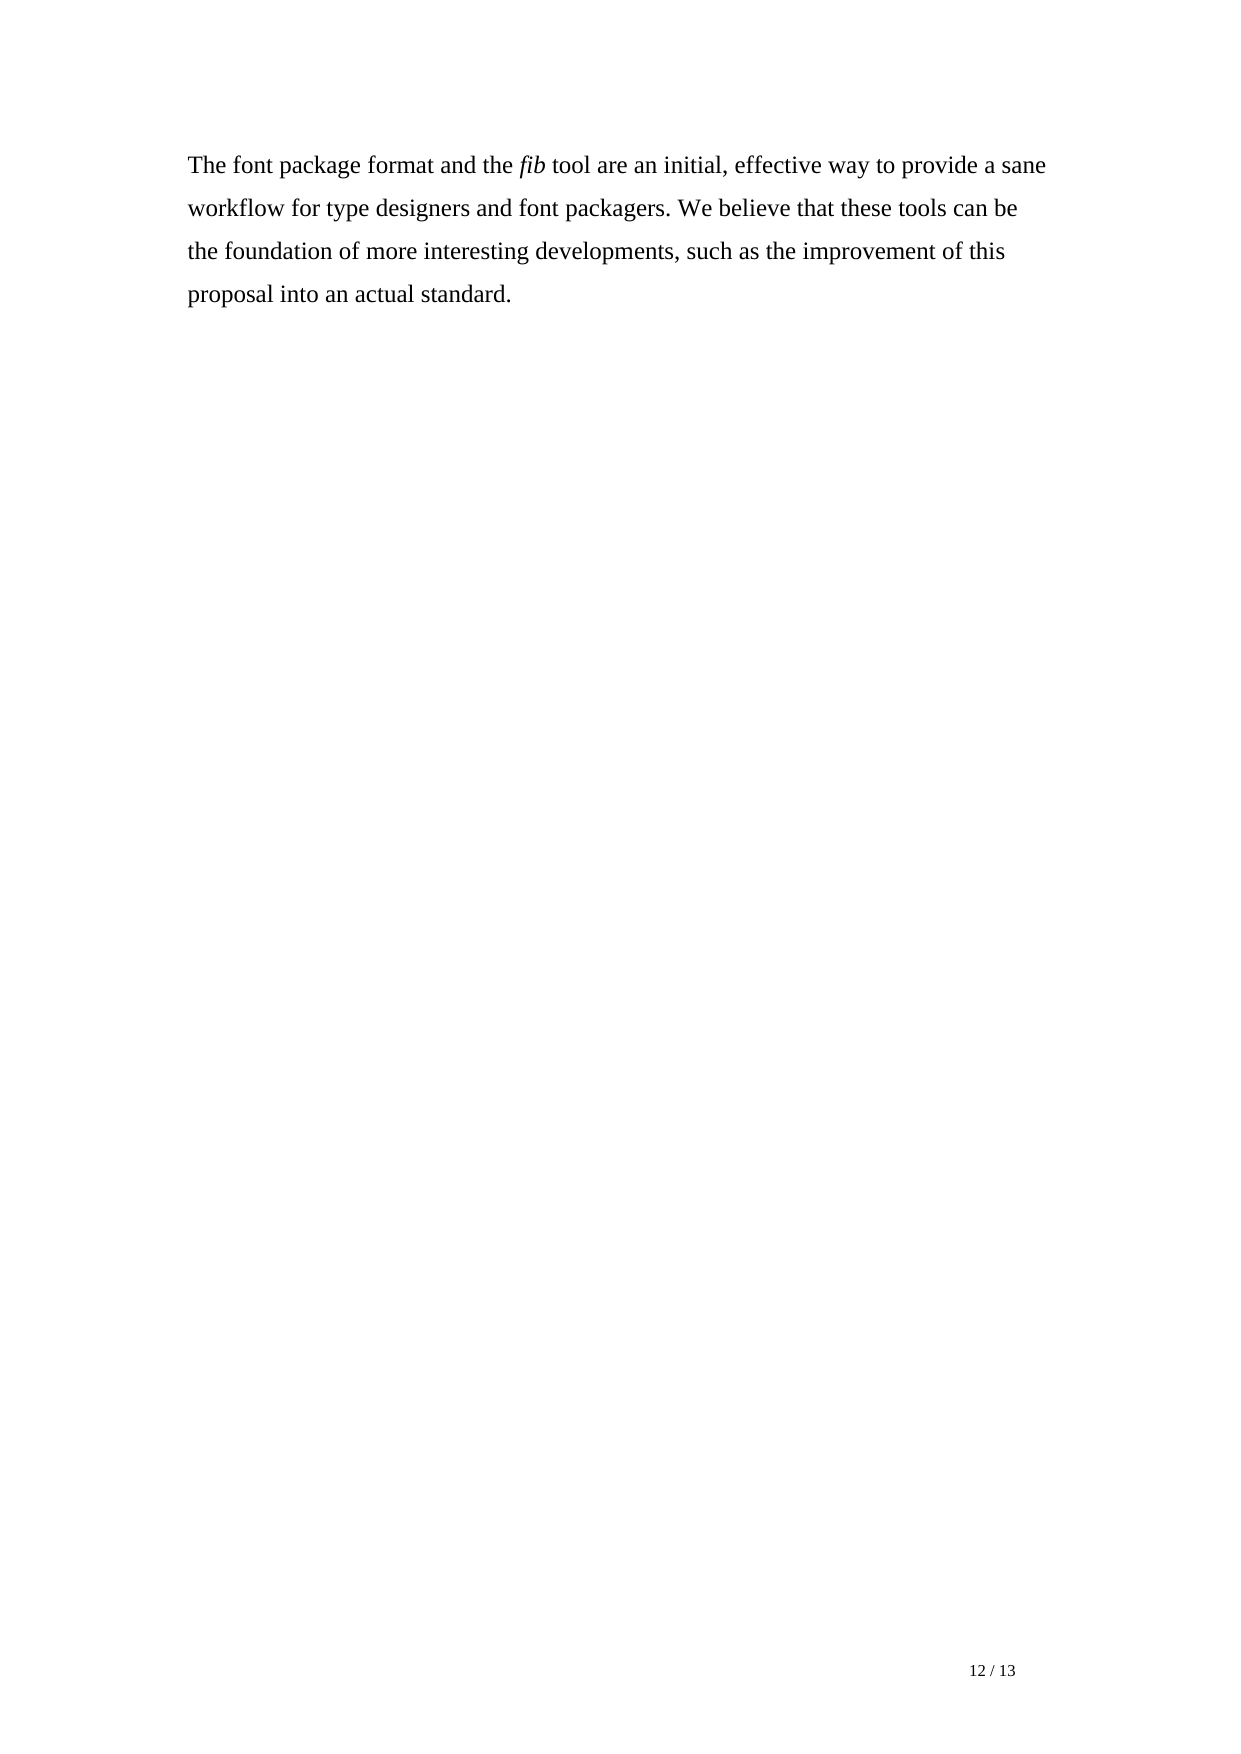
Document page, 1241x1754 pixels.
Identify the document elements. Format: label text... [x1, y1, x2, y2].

text The font package format and the fib tool are an initial, effective way to provide a sane workflow for type designers and font packagers. We believe that these tools can be the foundation of more interesting developments, such as the improvement of this proposal into an actual standard. [187, 150, 1053, 308]
